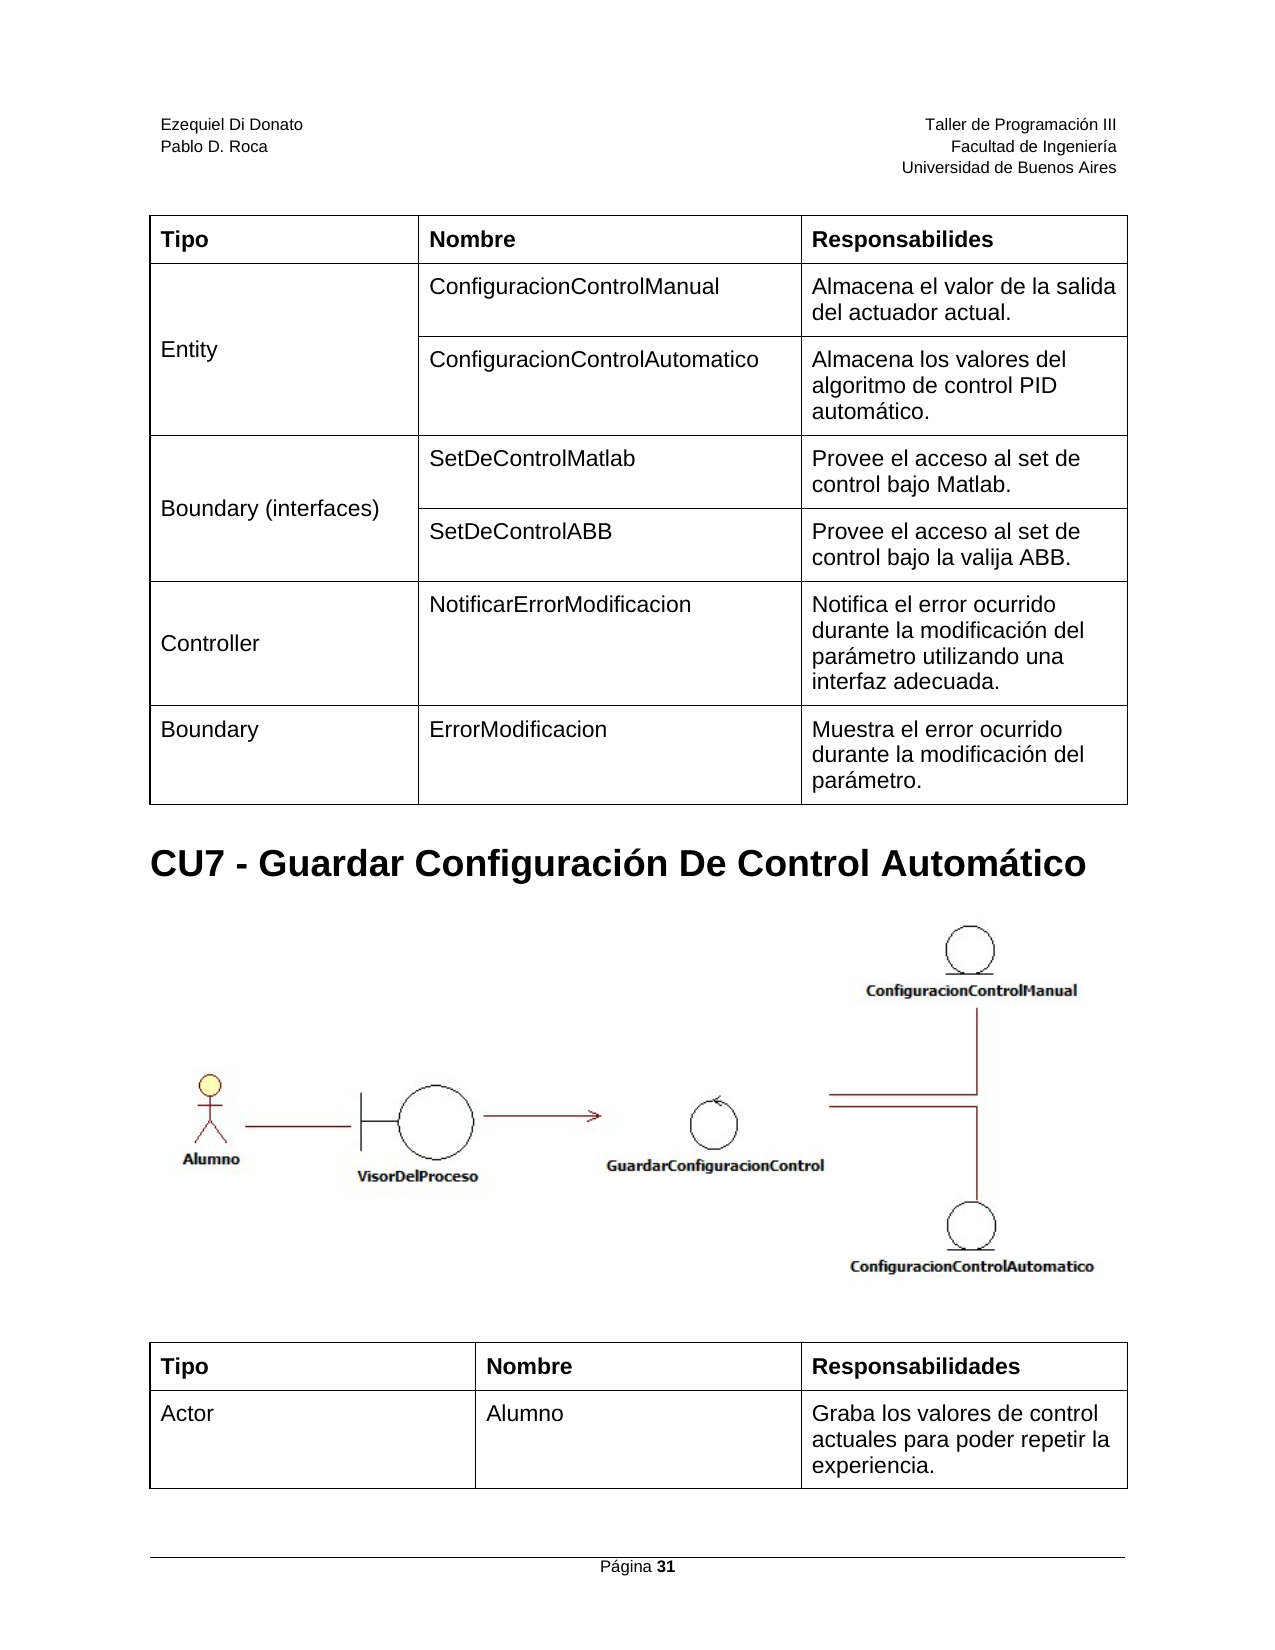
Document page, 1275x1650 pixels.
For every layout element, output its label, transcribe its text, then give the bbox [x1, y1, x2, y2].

table_header Tipo [151, 1343, 475, 1389]
table_cell SetDeControlABB [419, 509, 801, 581]
table_header Tipo [151, 216, 418, 263]
table_cell Provee el acceso al set de control bajo Matlab. [802, 436, 1127, 508]
table_cell ConfiguracionControlAutomatico [419, 337, 801, 434]
table_cell Almacena el valor de la salida del actuador actual. [802, 264, 1127, 336]
table_header Nombre [419, 216, 801, 263]
table_cell Boundary (interfaces) [151, 436, 418, 581]
table_cell Boundary [151, 706, 418, 804]
table_cell ErrorModificacion [419, 706, 801, 804]
table_header Nombre [476, 1343, 801, 1389]
table_cell Actor [151, 1391, 475, 1488]
table_cell Alumno [476, 1391, 801, 1488]
table_cell Muestra el error ocurrido durante la modificación del parámetro. [802, 706, 1127, 804]
table_cell SetDeControlMatlab [419, 436, 801, 508]
table_cell ConfiguracionControlManual [419, 264, 801, 336]
table_cell Provee el acceso al set de control bajo la valija ABB. [802, 509, 1127, 581]
table_header Responsabilidades [802, 1343, 1127, 1389]
table_cell Graba los valores de control actuales para poder repetir la experiencia. [802, 1391, 1127, 1488]
table_header Responsabilides [802, 216, 1127, 263]
table_cell Entity [151, 264, 418, 434]
subtitle CU7 - Guardar Configuración De Control Automático [150, 842, 1125, 884]
table_cell Almacena los valores del algoritmo de control PID automático. [802, 337, 1127, 434]
picture [150, 898, 1125, 1309]
table_cell Notifica el error ocurrido durante la modificación del parámetro utilizando una interfaz adecuada. [802, 582, 1127, 705]
table_cell Controller [151, 582, 418, 705]
table_cell NotificarErrorModificacion [419, 582, 801, 705]
